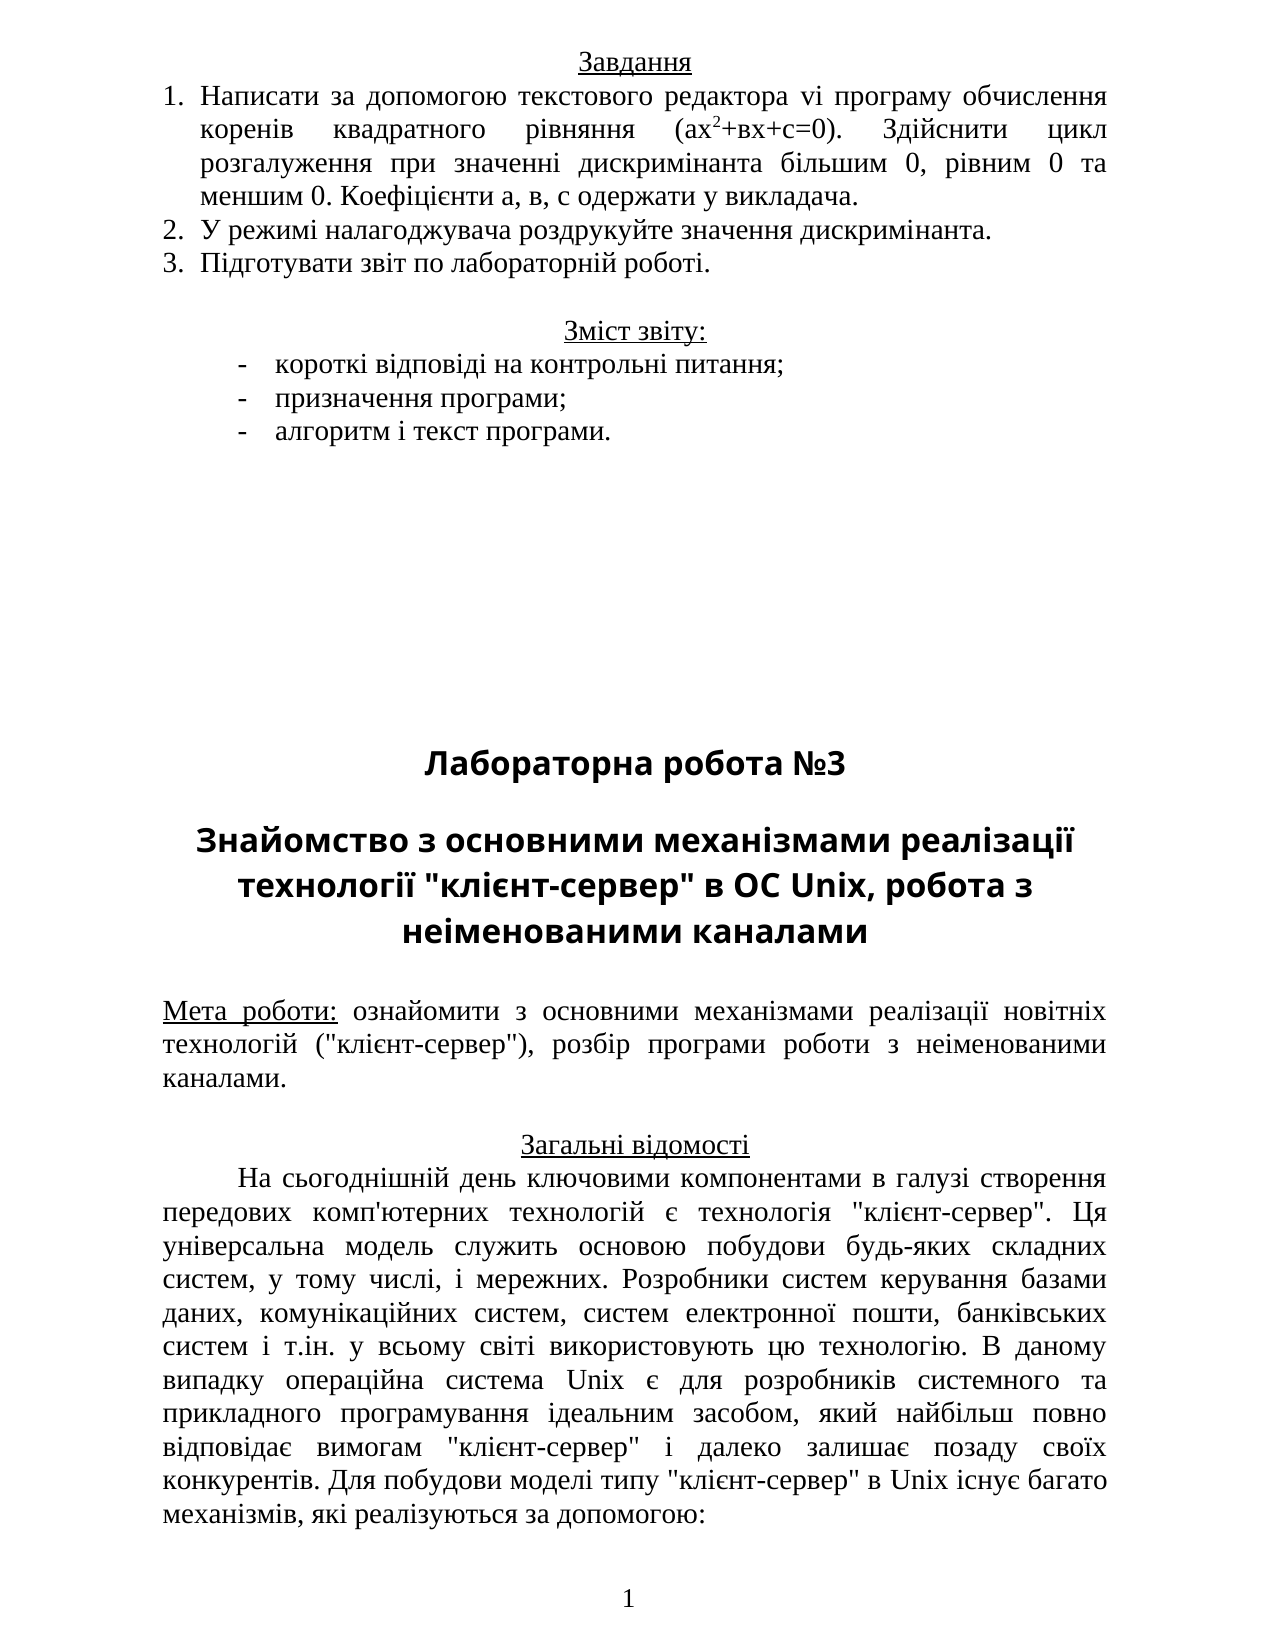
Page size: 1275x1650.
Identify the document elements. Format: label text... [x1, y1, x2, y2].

text Загальні відомості [162, 1127, 1107, 1161]
text Знайомство з основними механізмами реалізації технології "клієнт-сервер" в ОС Unix, робота з неіменованими каналами [162, 817, 1107, 953]
text Завдання [162, 44, 1107, 78]
list Написати за допомогою текстового редактора vi програму обчислення коренів квадратного рівняння (ах2+вх+с=0). Здійснити цикл розгалуження при значенні дискримінанта більшим 0, рівним 0 та меншим 0. Коефіцієнти а, в, с одержати у викладача. [162, 78, 1107, 212]
text Зміст звіту: [162, 313, 1107, 346]
text На сьогоднішній день ключовими компонентами в галузі створення передових комп'ютерних технологій є технологія "клієнт-сервер". Ця універсальна модель служить основою побудови будь-яких складних систем, у тому числі, і мереж­них. Розробники систем керування базами даних, комуніка­ційних систем, систем електронної пошти, банківських систем і т.ін. у всьому світі використовують цю технологію. В даному випадку операційна система Unix є для розробників системного та прикладного програмування ідеальним засобом, який найбільш повно відповідає вимогам "клієнт-сервер" і далеко залишає позаду своїх конкурентів. Для побудови моделі типу "клієнт-сервер" в Unix існує багато механізмів, які реалізуються за допомогою: [162, 1161, 1107, 1529]
list Підготувати звіт по лабораторній роботі. [162, 246, 1107, 279]
list алгоритм і текст програми. [237, 413, 1107, 447]
list призначення програми; [237, 380, 1107, 413]
text Лабораторна робота №3 [162, 740, 1107, 786]
list короткі відповіді на контрольні питання; [237, 346, 1107, 380]
text Мета роботи: ознайомити з основними механізмами реалізації новітніх технологій ("клієнт-сервер"), розбір програми роботи з неіменованими каналами. [162, 993, 1107, 1093]
list У режимі налагоджувача роздрукуйте значення дискримі­нанта. [162, 212, 1107, 246]
